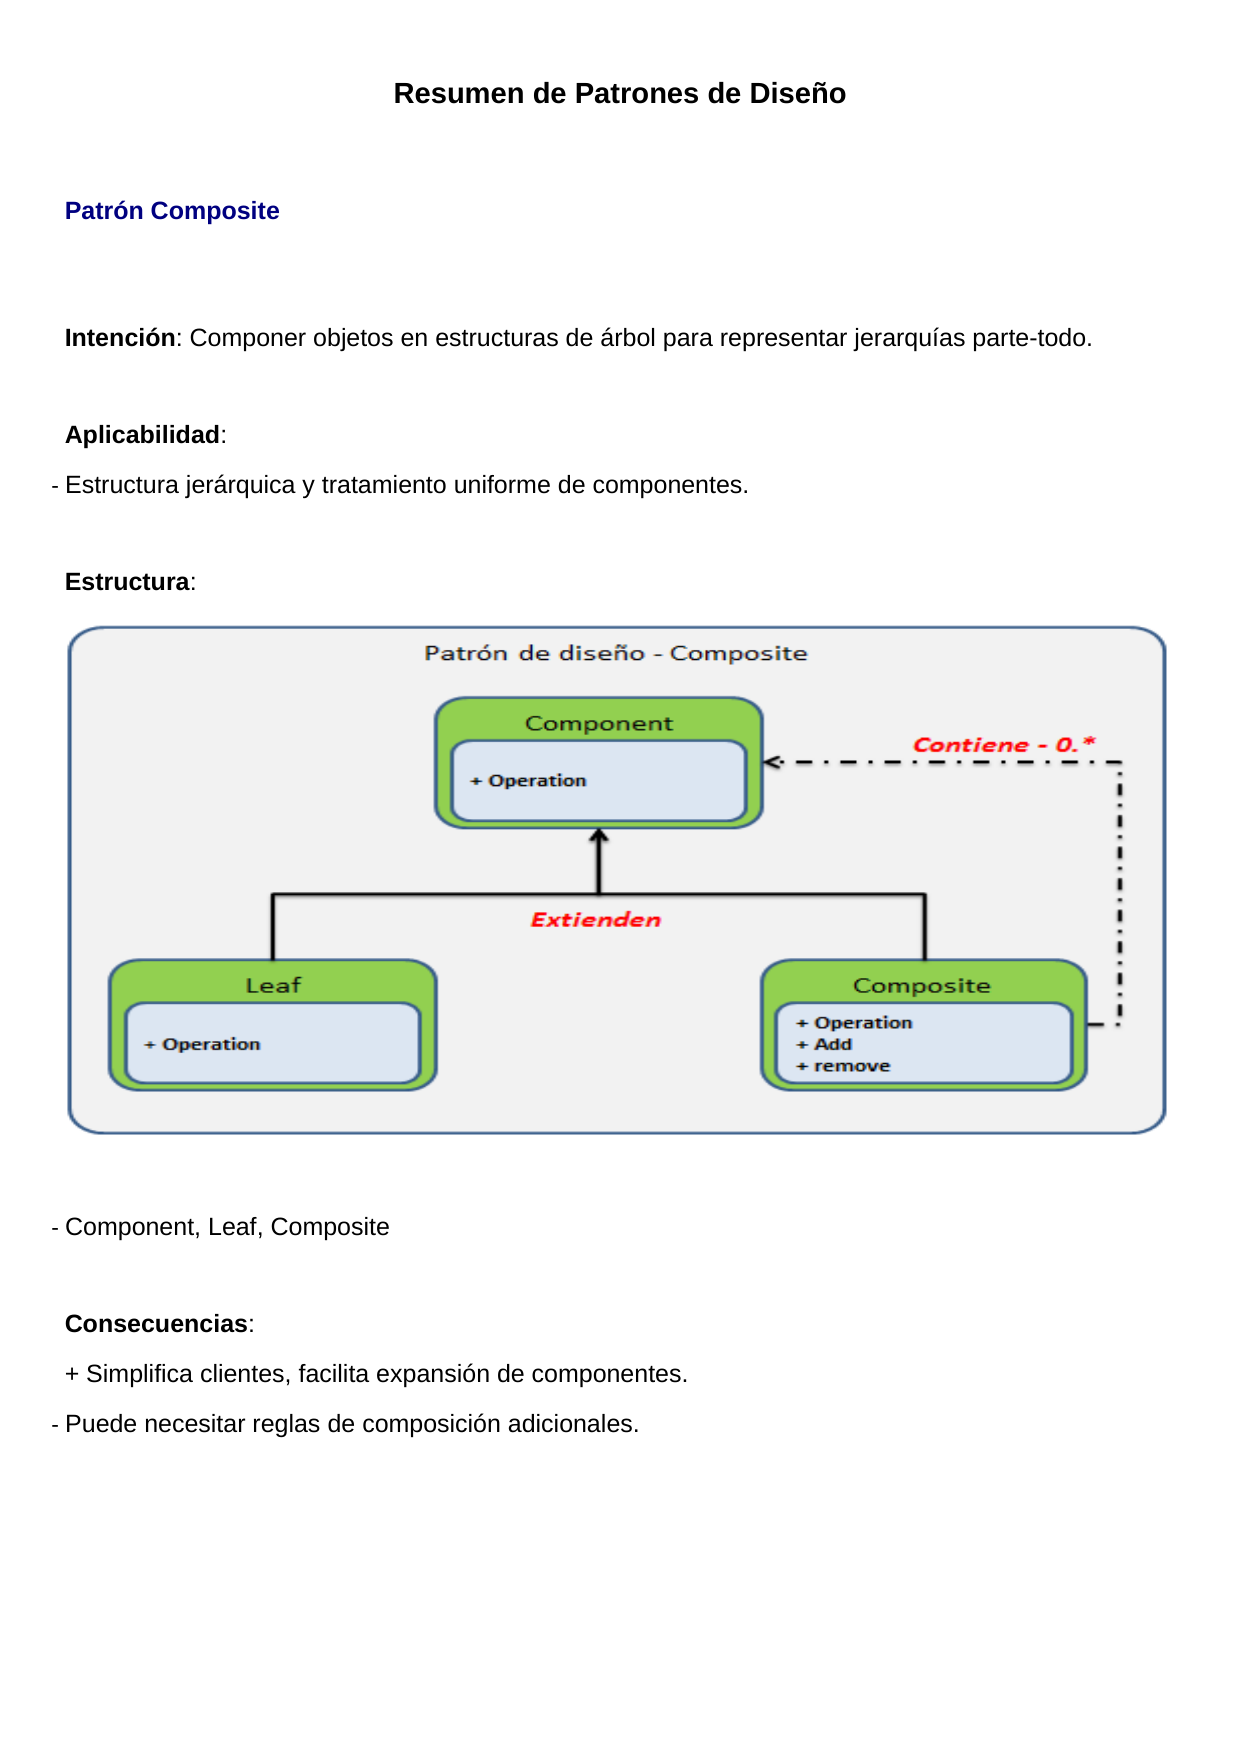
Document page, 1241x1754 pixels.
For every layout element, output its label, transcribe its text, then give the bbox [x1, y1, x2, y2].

list Component, Leaf, Composite [51, 1212, 1175, 1241]
list Estructura jerárquica y tratamiento uniforme de componentes. [51, 470, 1175, 499]
subtitle Patrón Composite [64, 196, 1175, 225]
picture [64, 616, 1177, 1139]
text Estructura: [64, 567, 1175, 596]
list Puede necesitar reglas de composición adicionales. [51, 1409, 1175, 1438]
text Consecuencias: [64, 1309, 1175, 1338]
text + Simplifica clientes, facilita expansión de componentes. [64, 1359, 1175, 1388]
text Aplicabilidad: [64, 420, 1175, 449]
text Intención: Componer objetos en estructuras de árbol para representar jerarquías parte-todo. [64, 323, 1175, 352]
